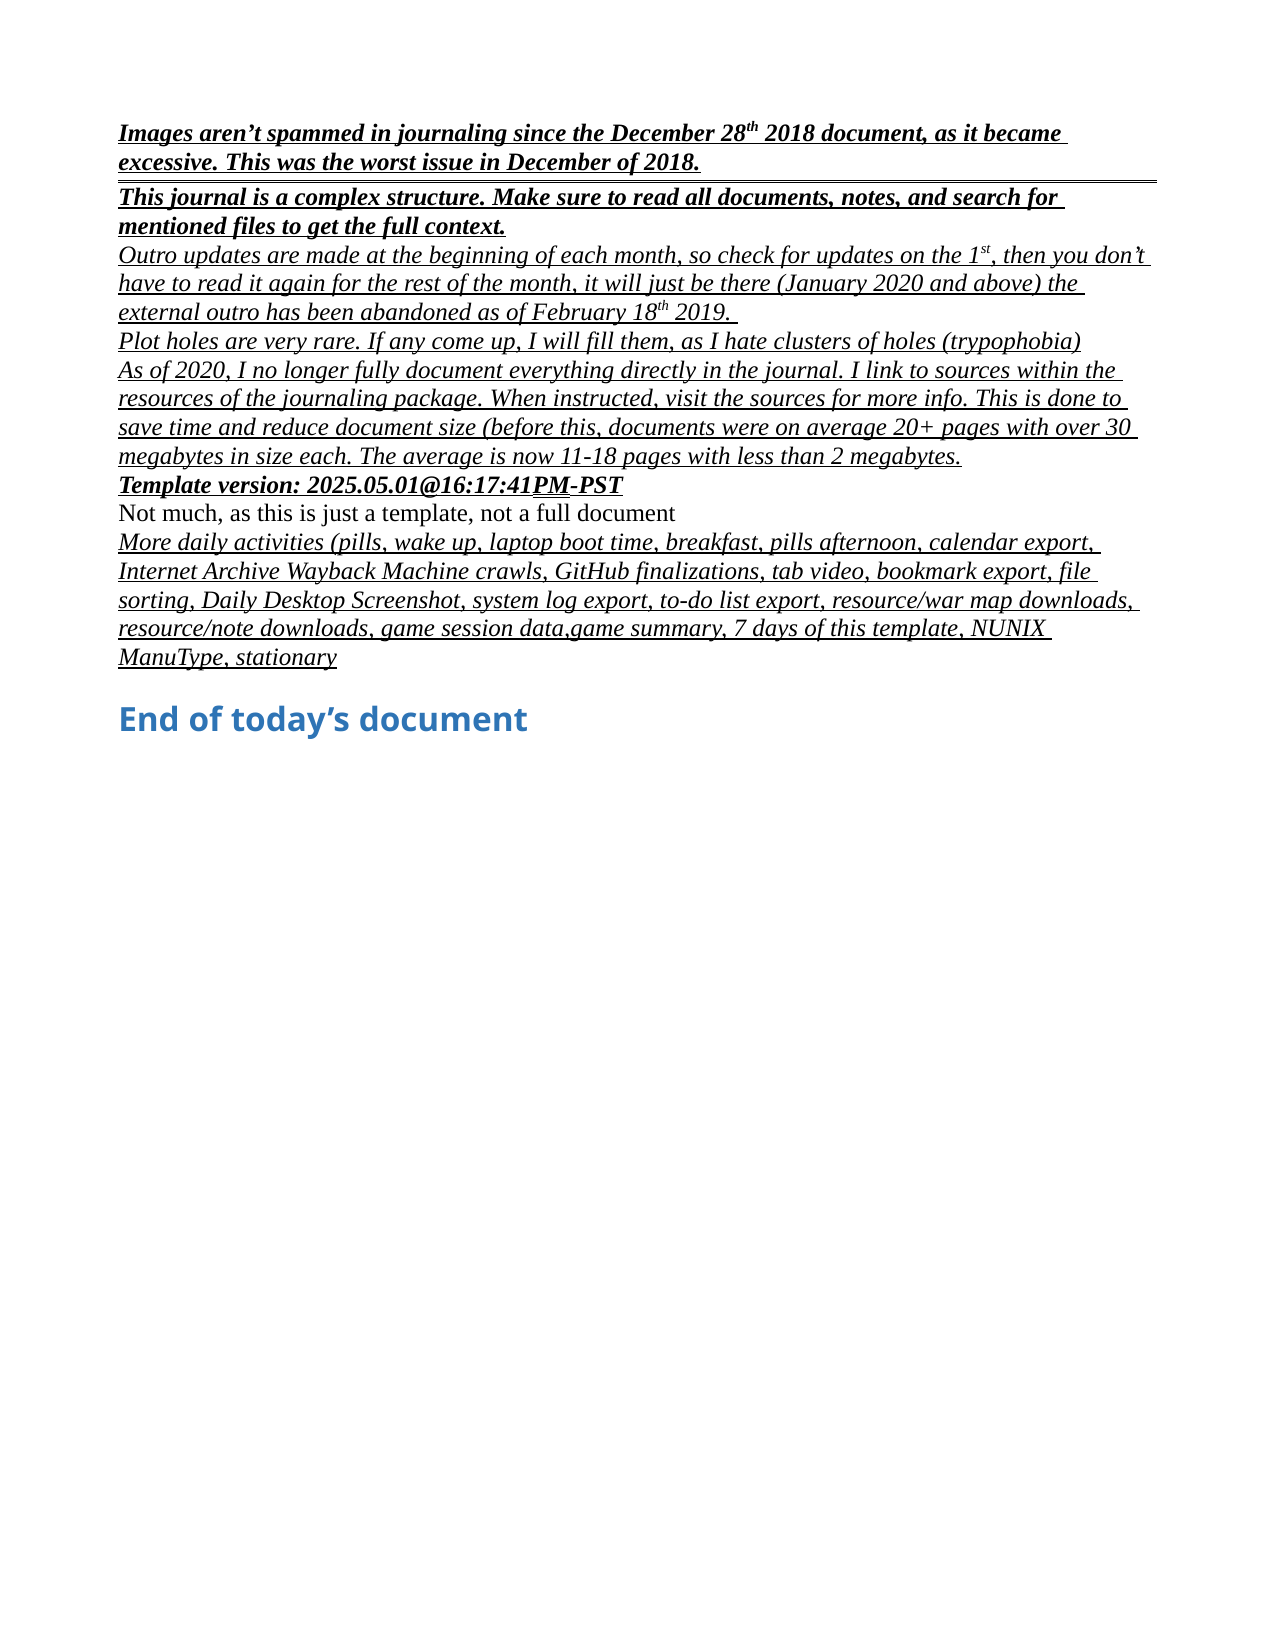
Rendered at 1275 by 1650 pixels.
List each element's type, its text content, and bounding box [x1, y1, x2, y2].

text Outro updates are made at the beginning of each month, so check for updates on the 1st, then you don’t have to read it again for the rest of the month, it will just be there (January 2020 and above) the external outro has been abandoned as of February 18th 2019. [118, 240, 1157, 326]
text As of 2020, I no longer fully document everything directly in the journal. I link to sources within the resources of the journaling package. When instructed, visit the sources for more info. This is done to save time and reduce document size (before this, documents were on average 20+ pages with over 30 megabytes in size each. The average is now 11-18 pages with less than 2 megabytes. [118, 355, 1157, 470]
text This journal is a complex structure. Make sure to read all documents, notes, and search for mentioned files to get the full context. [118, 183, 1157, 240]
subtitle End of today’s document [118, 696, 1157, 741]
text Plot holes are very rare. If any come up, I will fill them, as I hate clusters of holes (trypophobia) [118, 326, 1157, 355]
text Images aren’t spammed in journaling since the December 28th 2018 document, as it became excessive. This was the worst issue in December of 2018. [118, 118, 1157, 180]
text Template version: 2025.05.01@16:17:41PM-PST [118, 470, 1157, 498]
text Not much, as this is just a template, not a full document [118, 498, 1157, 527]
text More daily activities (pills, wake up, laptop boot time, breakfast, pills afternoon, calendar export, Internet Archive Wayback Machine crawls, GitHub finalizations, tab video, bookmark export, file sorting, Daily Desktop Screenshot, system log export, to-do list export, resource/war map downloads, resource/note downloads, game session data,game summary, 7 days of this template, NUNIX ManuType, stationary [118, 527, 1157, 671]
